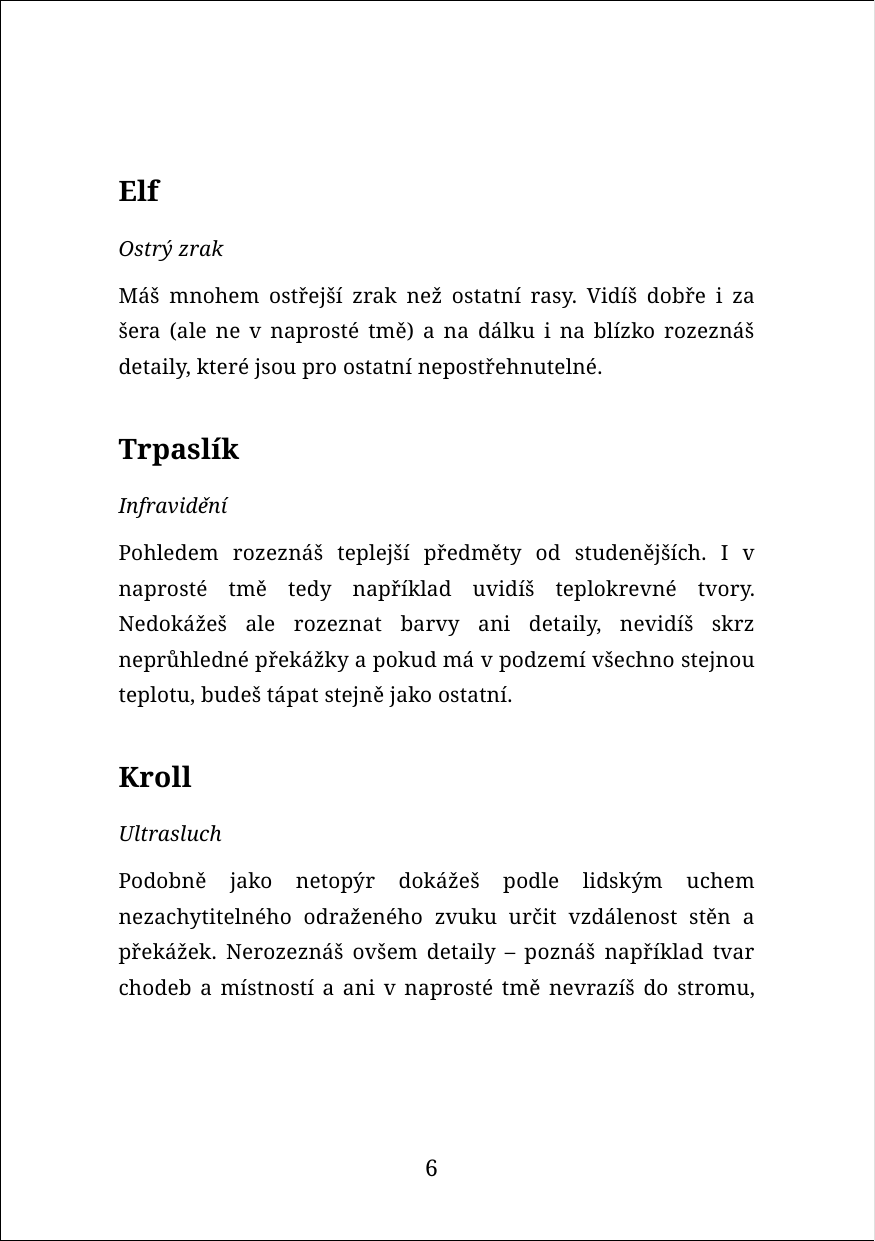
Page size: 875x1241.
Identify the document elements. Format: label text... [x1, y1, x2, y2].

text Podobně jako netopýr dokážeš podle lidským uchem nezachytitelného odraženého zvuku určit vzdálenost stěn a překážek. Nerozeznáš ovšem detaily – poznáš například tvar chodeb a místností a ani v naprosté tmě nevrazíš do stromu, [118, 866, 756, 1001]
text Ultrasluch [118, 819, 756, 848]
text Ostrý zrak [118, 234, 756, 262]
text Pohledem rozeznáš teplejší předměty od studenějších. I v naprosté tmě tedy například uvidíš teplokrevné tvory. Nedokážeš ale rozeznat barvy ani detaily, nevidíš skrz neprůhledné překážky a pokud má v podzemí všechno stejnou teplotu, budeš tápat stejně jako ostatní. [118, 538, 756, 709]
subtitle Elf [118, 172, 756, 210]
text Máš mnohem ostřejší zrak než ostatní rasy. Vidíš dobře i za šera (ale ne v naprosté tmě) a na dálku i na blízko rozeznáš detaily, které jsou pro ostatní nepostřehnutelné. [118, 281, 756, 381]
text Infravidění [118, 491, 756, 519]
subtitle Trpaslík [118, 429, 756, 467]
subtitle Kroll [118, 757, 756, 796]
